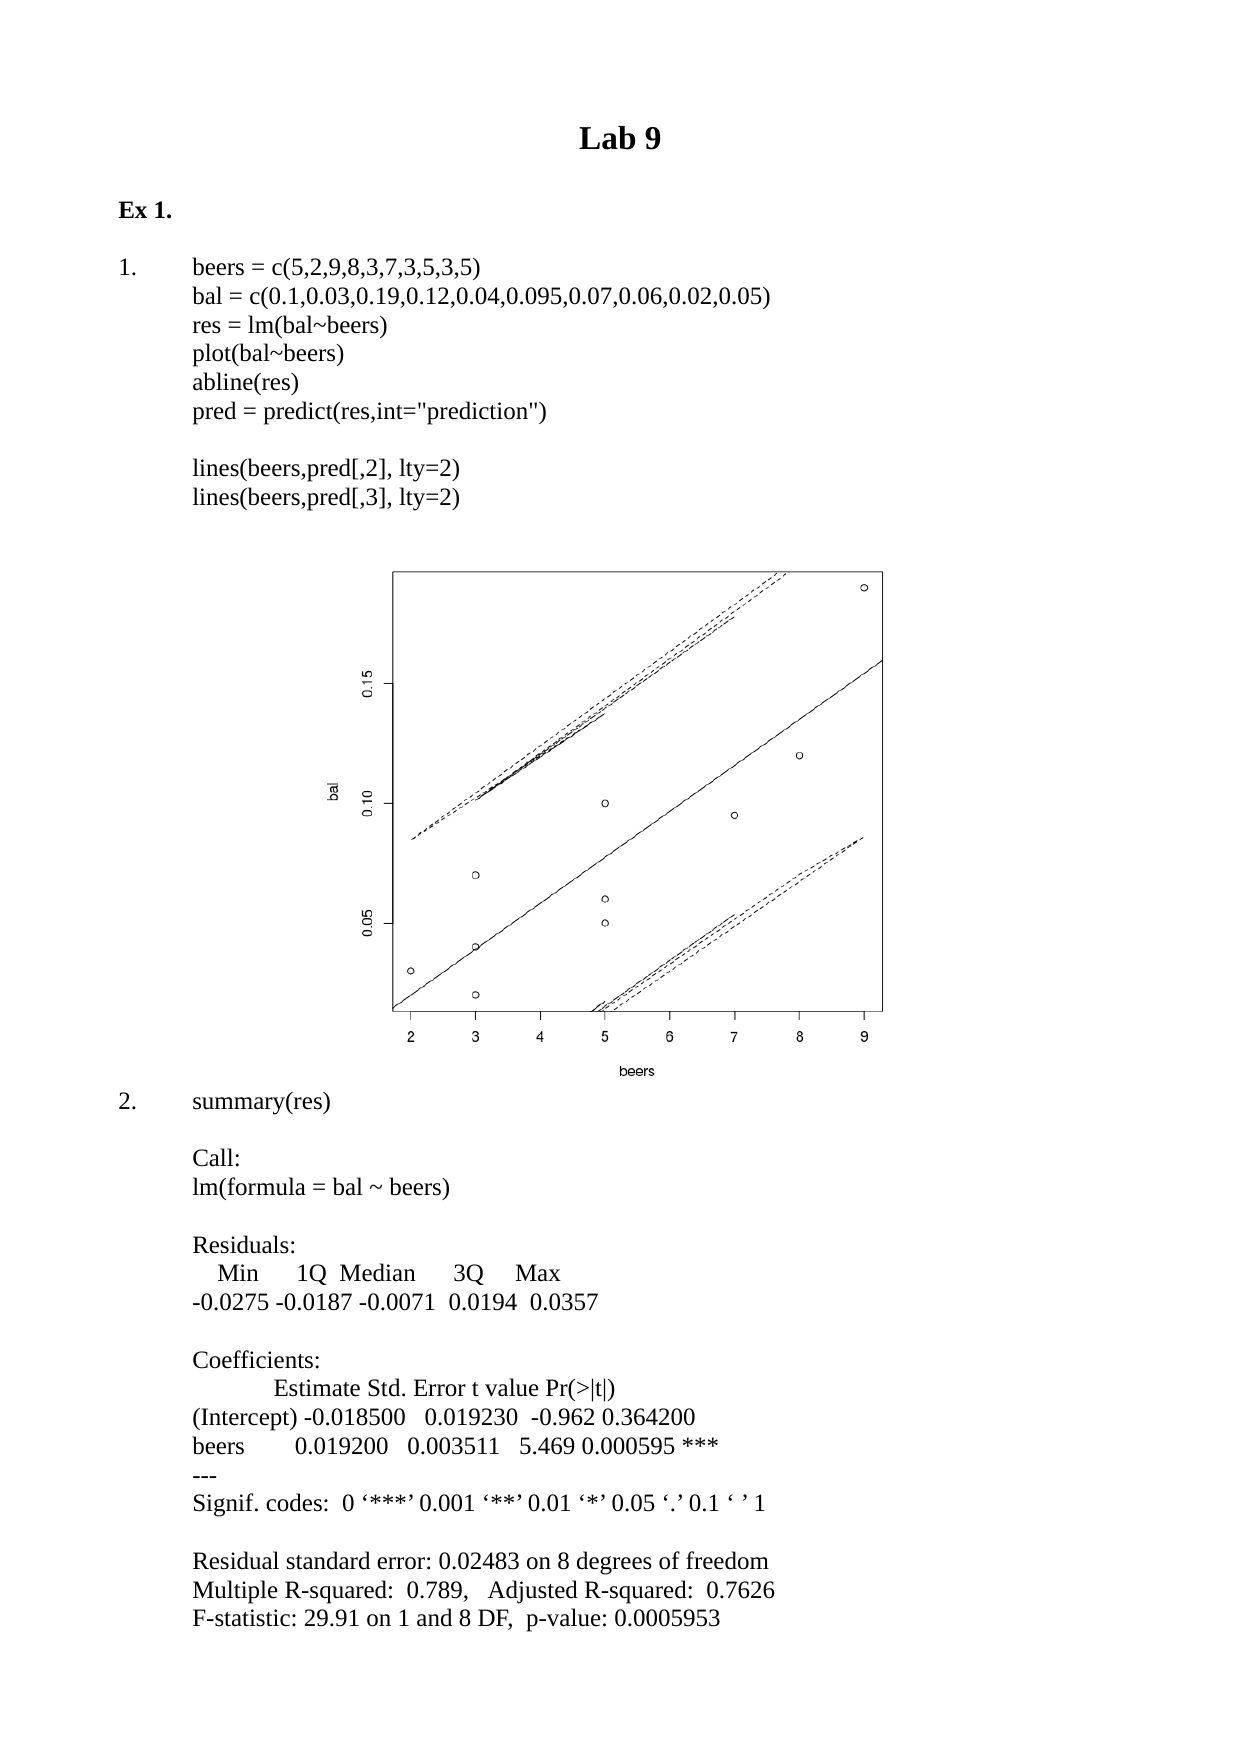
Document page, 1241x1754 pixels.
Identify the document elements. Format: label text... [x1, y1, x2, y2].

text (Intercept) -0.018500 0.019230 -0.962 0.364200 [118, 1402, 1122, 1431]
text bal = c(0.1,0.03,0.19,0.12,0.04,0.095,0.07,0.06,0.02,0.05) [118, 281, 1122, 310]
text beers 0.019200 0.003511 5.469 0.000595 *** [118, 1431, 1122, 1460]
text abline(res) [118, 367, 1122, 396]
text F-statistic: 29.91 on 1 and 8 DF, p-value: 0.0005953 [118, 1603, 1122, 1632]
text res = lm(bal~beers) [118, 310, 1122, 338]
text 1. beers = c(5,2,9,8,3,7,3,5,3,5) [118, 252, 1122, 281]
text lm(formula = bal ~ beers) [118, 1172, 1122, 1201]
text Residual standard error: 0.02483 on 8 degrees of freedom [118, 1546, 1122, 1575]
text Ex 1. [118, 195, 1122, 223]
text Call: [118, 1143, 1122, 1172]
text --- [118, 1460, 1122, 1488]
text Signif. codes: 0 ‘***’ 0.001 ‘**’ 0.01 ‘*’ 0.05 ‘.’ 0.1 ‘ ’ 1 [118, 1488, 1122, 1517]
text Coefficients: [118, 1345, 1122, 1373]
text Multiple R-squared: 0.789, Adjusted R-squared: 0.7626 [118, 1575, 1122, 1603]
text Min 1Q Median 3Q Max [118, 1258, 1122, 1287]
text Estimate Std. Error t value Pr(>|t|) [118, 1373, 1122, 1402]
text Lab 9 [118, 118, 1122, 156]
text lines(beers,pred[,2], lty=2) [118, 453, 1122, 482]
text -0.0275 -0.0187 -0.0071 0.0194 0.0357 [118, 1287, 1122, 1316]
text Residuals: [118, 1230, 1122, 1258]
picture [325, 511, 915, 1082]
text 2. summary(res) [118, 1086, 1122, 1115]
text lines(beers,pred[,3], lty=2) [118, 482, 1122, 511]
text plot(bal~beers) [118, 338, 1122, 367]
text pred = predict(res,int="prediction") [118, 396, 1122, 425]
